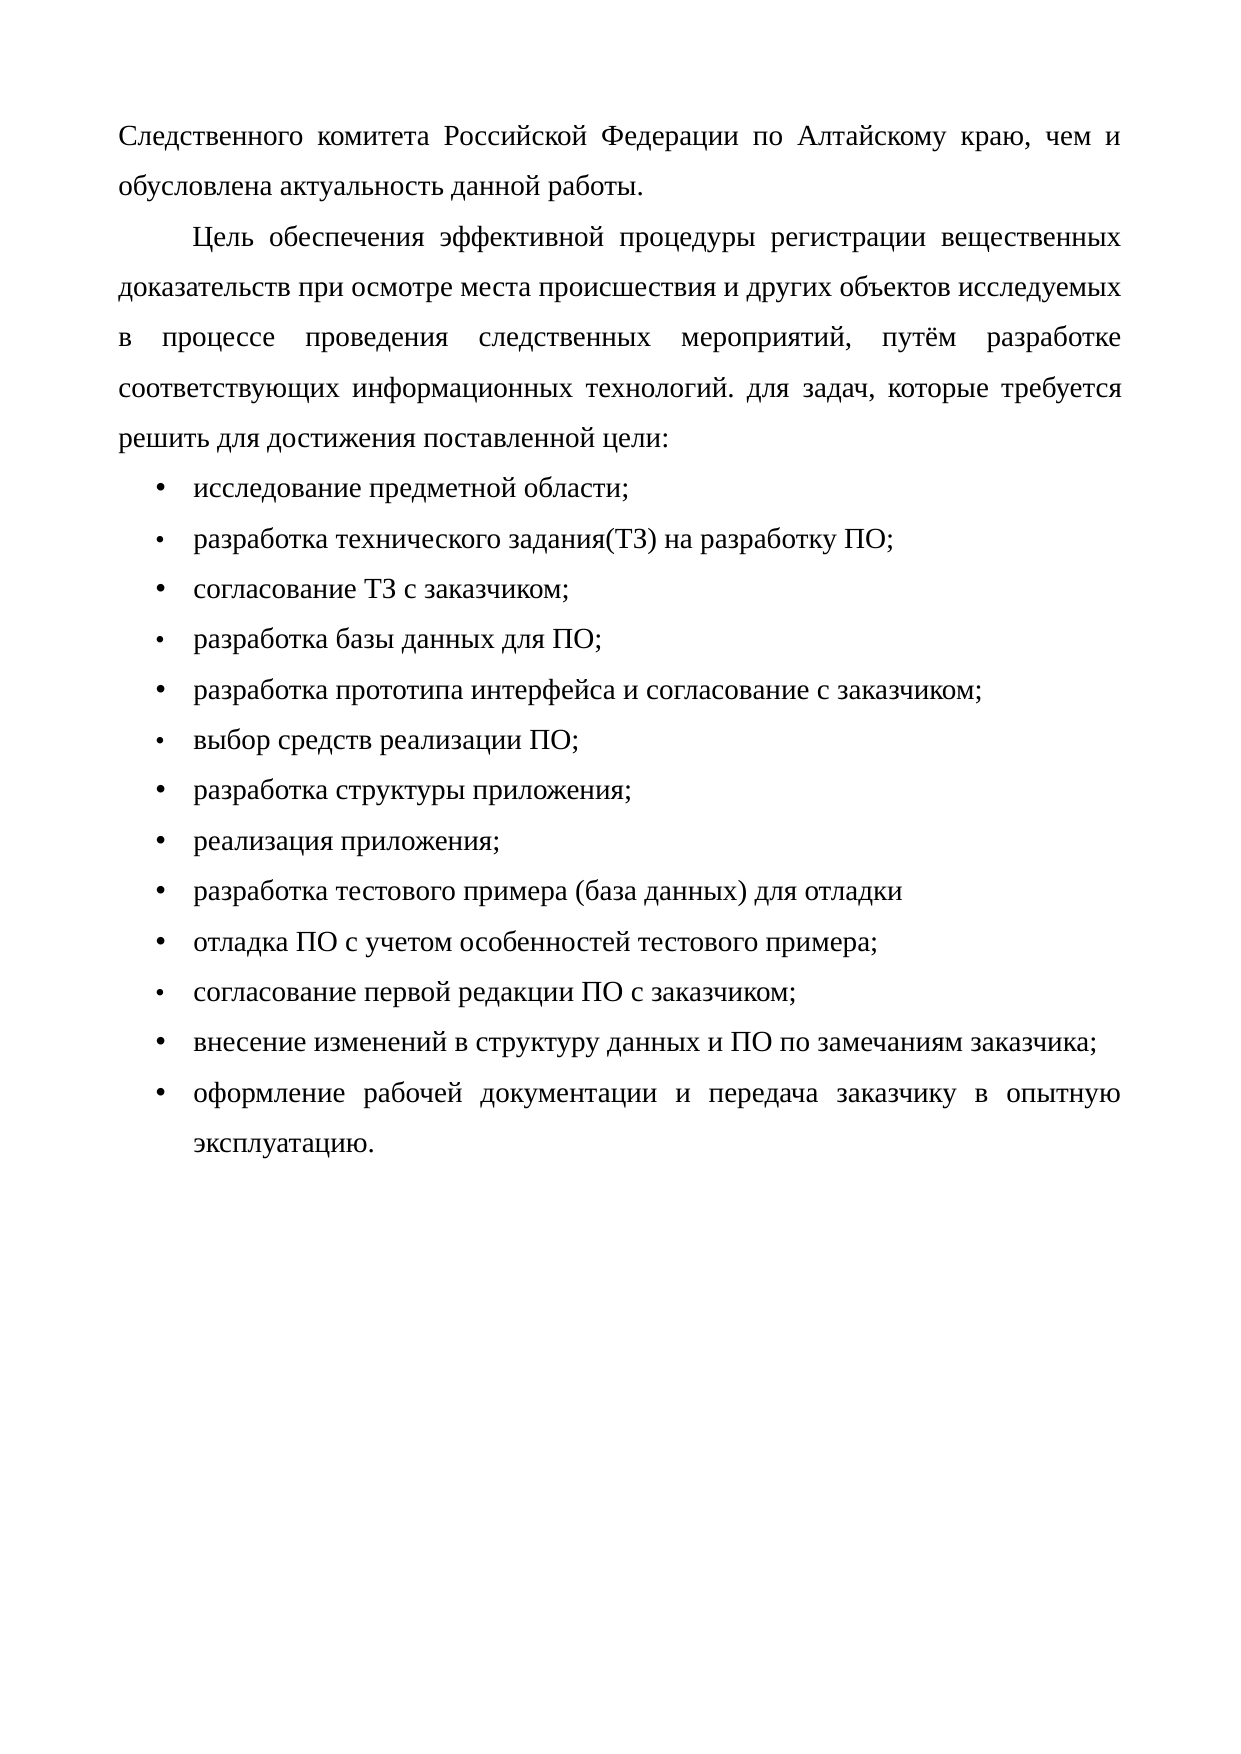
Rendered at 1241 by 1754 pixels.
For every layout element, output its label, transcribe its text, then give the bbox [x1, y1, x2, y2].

list оформление рабочей документации и передача заказчику в опытную эксплуатацию. [156, 1075, 1122, 1159]
list разработка прототипа интерфейса и согласование с заказчиком; [156, 672, 1122, 705]
text Следственного комитета Российской Федерации по Алтайскому краю, чем и обусловлена актуальность данной работы. [118, 118, 1122, 202]
list отладка ПО с учетом особенностей тестового примера; [156, 924, 1122, 957]
list разработка тестового примера (база данных) для отладки [156, 873, 1122, 907]
list разработка структуры приложения; [156, 772, 1122, 806]
list выбор средств реализации ПО; [156, 722, 1122, 756]
text Цель обеспечения эффективной процедуры регистрации вещественных доказательств при осмотре места происшествия и других объектов исследуемых в процессе проведения следственных мероприятий, путём разработке соответствующих информационных технологий. для задач, которые требуется решить для достижения поставленной цели: [118, 219, 1122, 453]
list разработка технического задания(ТЗ) на разработку ПО; [156, 521, 1122, 554]
list исследование предметной области; [156, 470, 1122, 504]
list согласование первой редакции ПО с заказчиком; [156, 974, 1122, 1008]
list разработка базы данных для ПО; [156, 621, 1122, 655]
list согласование ТЗ с заказчиком; [156, 571, 1122, 605]
list реализация приложения; [156, 823, 1122, 857]
list внесение изменений в структуру данных и ПО по замечаниям заказчика; [156, 1024, 1122, 1058]
